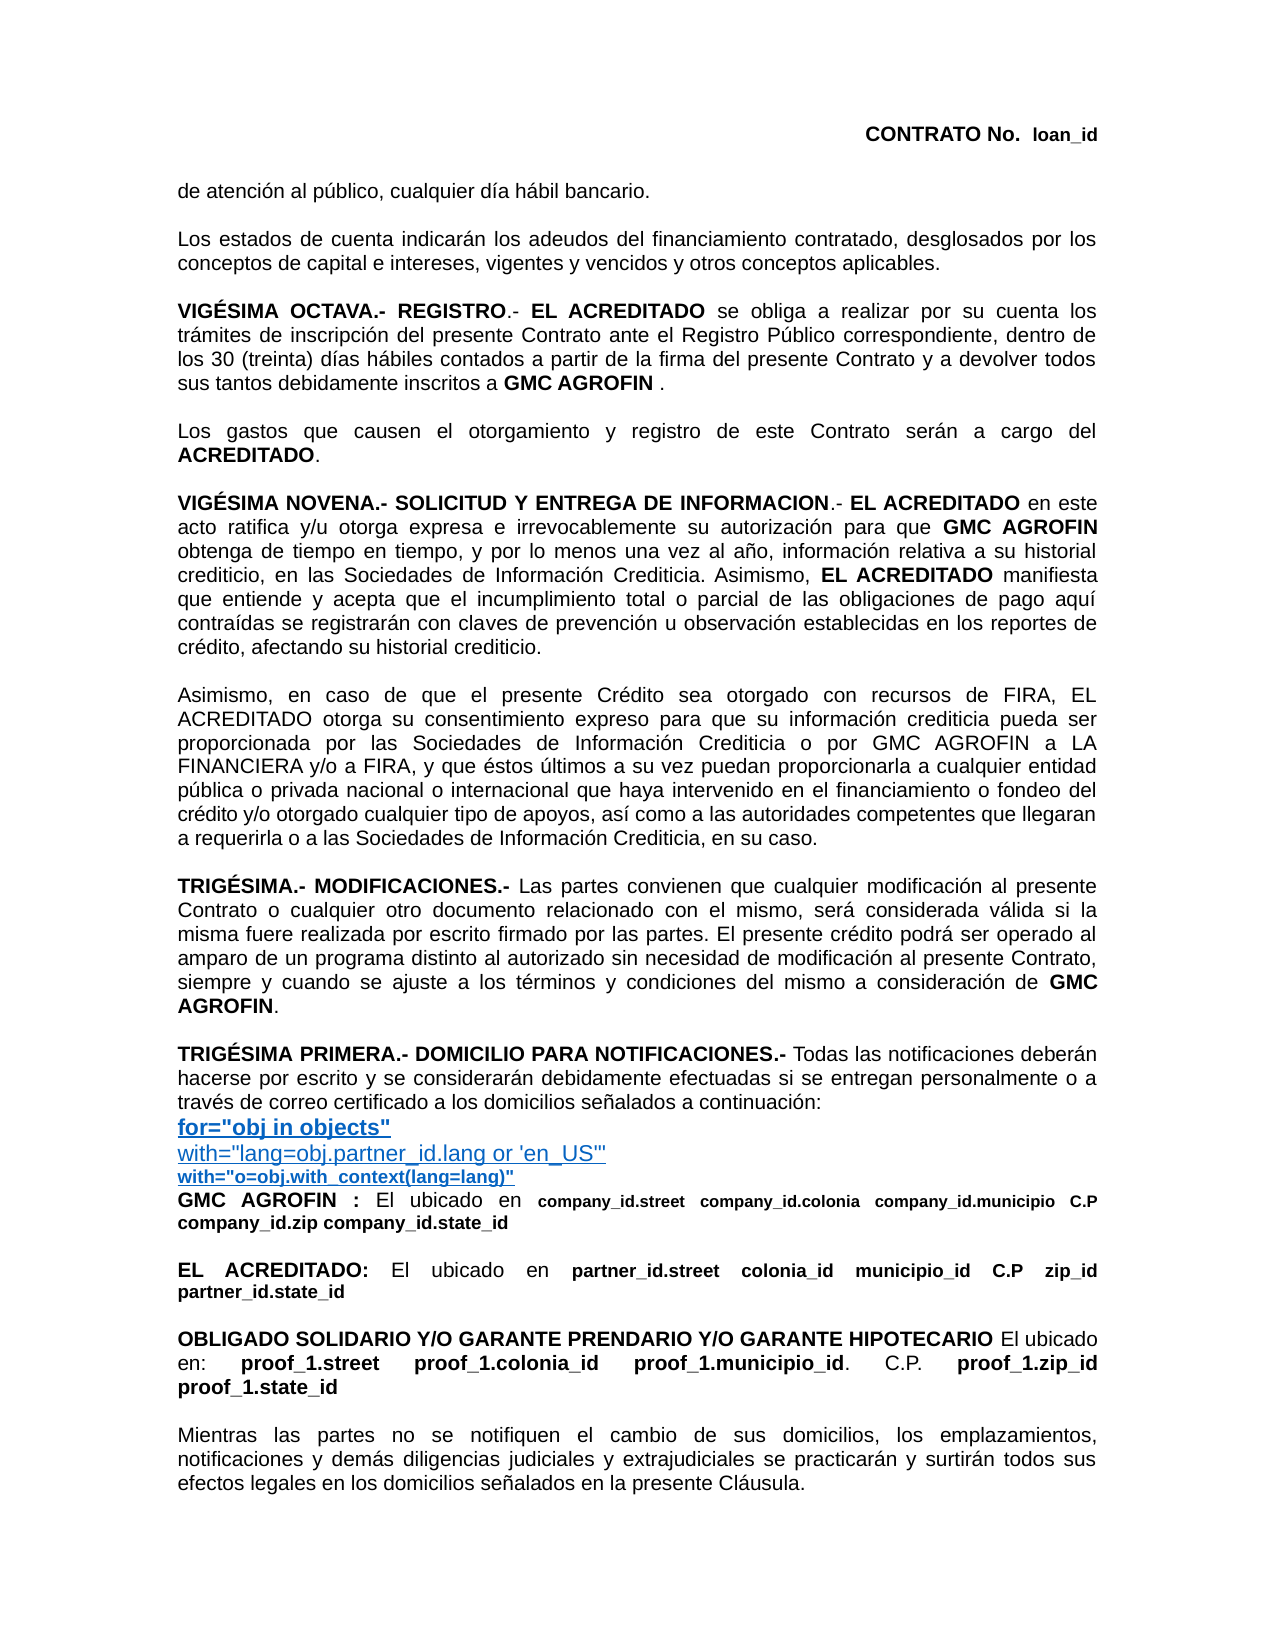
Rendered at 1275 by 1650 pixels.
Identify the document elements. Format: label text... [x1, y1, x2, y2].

text Mientras las partes no se notifiquen el cambio de sus domicilios, los emplazamientos, notificaciones y demás diligencias judiciales y extrajudiciales se practicarán y surtirán todos sus efectos legales en los domicilios señalados en la presente Cláusula. [177, 1423, 1098, 1494]
text for="obj in objects" [177, 1114, 1098, 1140]
text TRIGÉSIMA PRIMERA.- DOMICILIO PARA NOTIFICACIONES.- Todas las notificaciones deberán hacerse por escrito y se considerarán debidamente efectuadas si se entregan personalmente o a través de correo certificado a los domicilios señalados a continuación: [177, 1042, 1098, 1114]
text VIGÉSIMA OCTAVA.- REGISTRO.- EL ACREDITADO se obliga a realizar por su cuenta los trámites de inscripción del presente Contrato ante el Registro Público correspondiente, dentro de los 30 (treinta) días hábiles contados a partir de la firma del presente Contrato y a devolver todos sus tantos debidamente inscritos a GMC AGROFIN . [177, 299, 1098, 395]
text TRIGÉSIMA.- MODIFICACIONES.- Las partes convienen que cualquier modificación al presente Contrato o cualquier otro documento relacionado con el mismo, será considerada válida si la misma fuere realizada por escrito firmado por las partes. El presente crédito podrá ser operado al amparo de un programa distinto al autorizado sin necesidad de modificación al presente Contrato, siempre y cuando se ajuste a los términos y condiciones del mismo a consideración de GMC AGROFIN. [177, 874, 1098, 1018]
text Asimismo, en caso de que el presente Crédito sea otorgado con recursos de FIRA, EL ACREDITADO otorga su consentimiento expreso para que su información crediticia pueda ser proporcionada por las Sociedades de Información Crediticia o por GMC AGROFIN a LA FINANCIERA y/o a FIRA, y que éstos últimos a su vez puedan proporcionarla a cualquier entidad pública o privada nacional o internacional que haya intervenido en el financiamiento o fondeo del crédito y/o otorgado cualquier tipo de apoyos, así como a las autoridades competentes que llegaran a requerirla o a las Sociedades de Información Crediticia, en su caso. [177, 682, 1098, 850]
text GMC AGROFIN : El ubicado en company_id.street company_id.colonia company_id.municipio C.P company_id.zip company_id.state_id [177, 1188, 1098, 1233]
text with="o=obj.with_context(lang=lang)" [177, 1166, 1098, 1188]
text OBLIGADO SOLIDARIO Y/O GARANTE PRENDARIO Y/O GARANTE HIPOTECARIO El ubicado en: proof_1.street proof_1.colonia_id proof_1.municipio_id. C.P. proof_1.zip_id proof_1.state_id [177, 1327, 1098, 1399]
text VIGÉSIMA NOVENA.- SOLICITUD Y ENTREGA DE INFORMACION.- EL ACREDITADO en este acto ratifica y/u otorga expresa e irrevocablemente su autorización para que GMC AGROFIN obtenga de tiempo en tiempo, y por lo menos una vez al año, información relativa a su historial crediticio, en las Sociedades de Información Crediticia. Asimismo, EL ACREDITADO manifiesta que entiende y acepta que el incumplimiento total o parcial de las obligaciones de pago aquí contraídas se registrarán con claves de prevención u observación establecidas en los reportes de crédito, afectando su historial crediticio. [177, 491, 1098, 658]
text with="lang=obj.partner_id.lang or 'en_US'" [177, 1140, 1098, 1166]
text EL ACREDITADO: El ubicado en partner_id.street colonia_id municipio_id C.P zip_id partner_id.state_id [177, 1257, 1098, 1303]
text Los gastos que causen el otorgamiento y registro de este Contrato serán a cargo del ACREDITADO. [177, 419, 1098, 467]
text de atención al público, cualquier día hábil bancario. [177, 179, 1098, 203]
text Los estados de cuenta indicarán los adeudos del financiamiento contratado, desglosados por los conceptos de capital e intereses, vigentes y vencidos y otros conceptos aplicables. [177, 227, 1098, 275]
